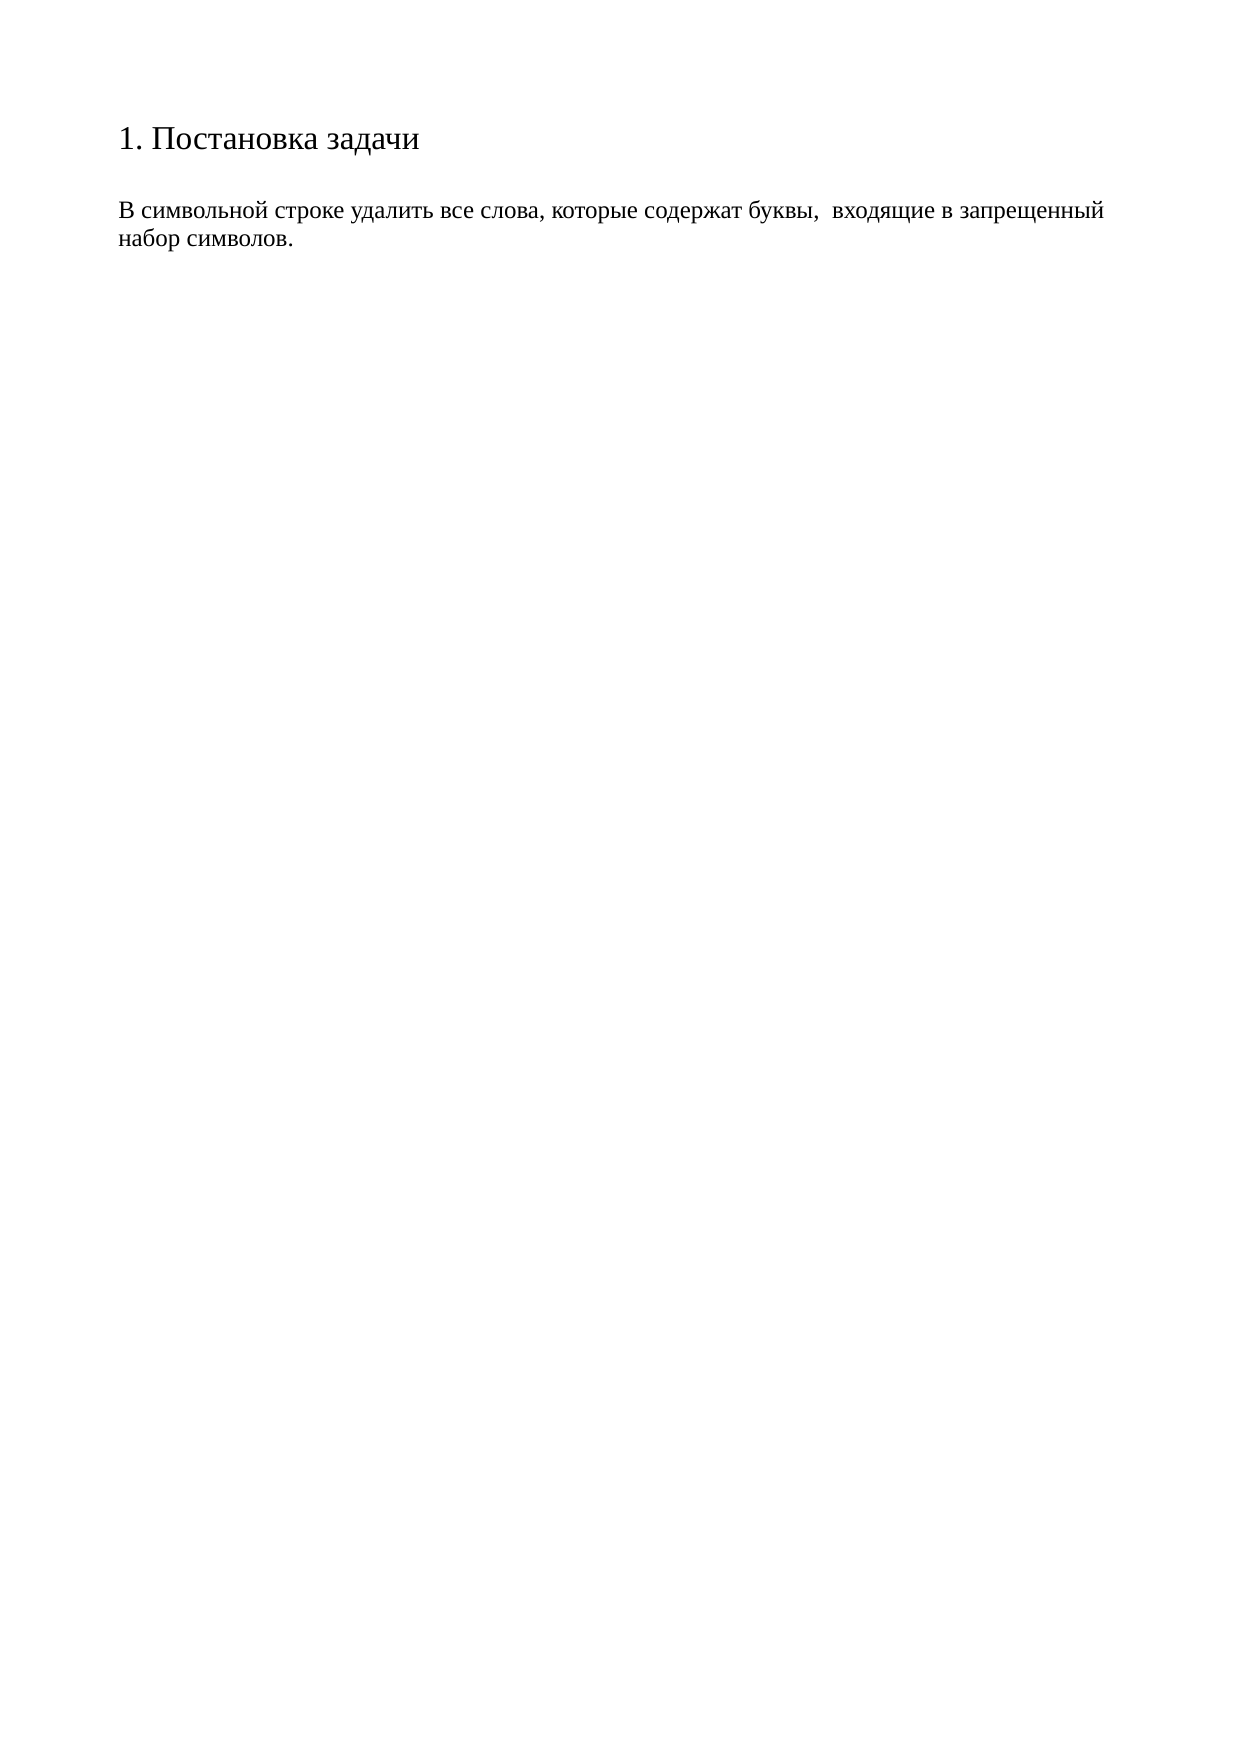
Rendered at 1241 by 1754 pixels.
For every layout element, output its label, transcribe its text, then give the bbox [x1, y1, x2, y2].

text В символьной строке удалить все слова, которые содержат буквы, входящие в запрещенный набор символов. [118, 195, 1122, 252]
text 1. Постановка задачи [118, 118, 1122, 156]
